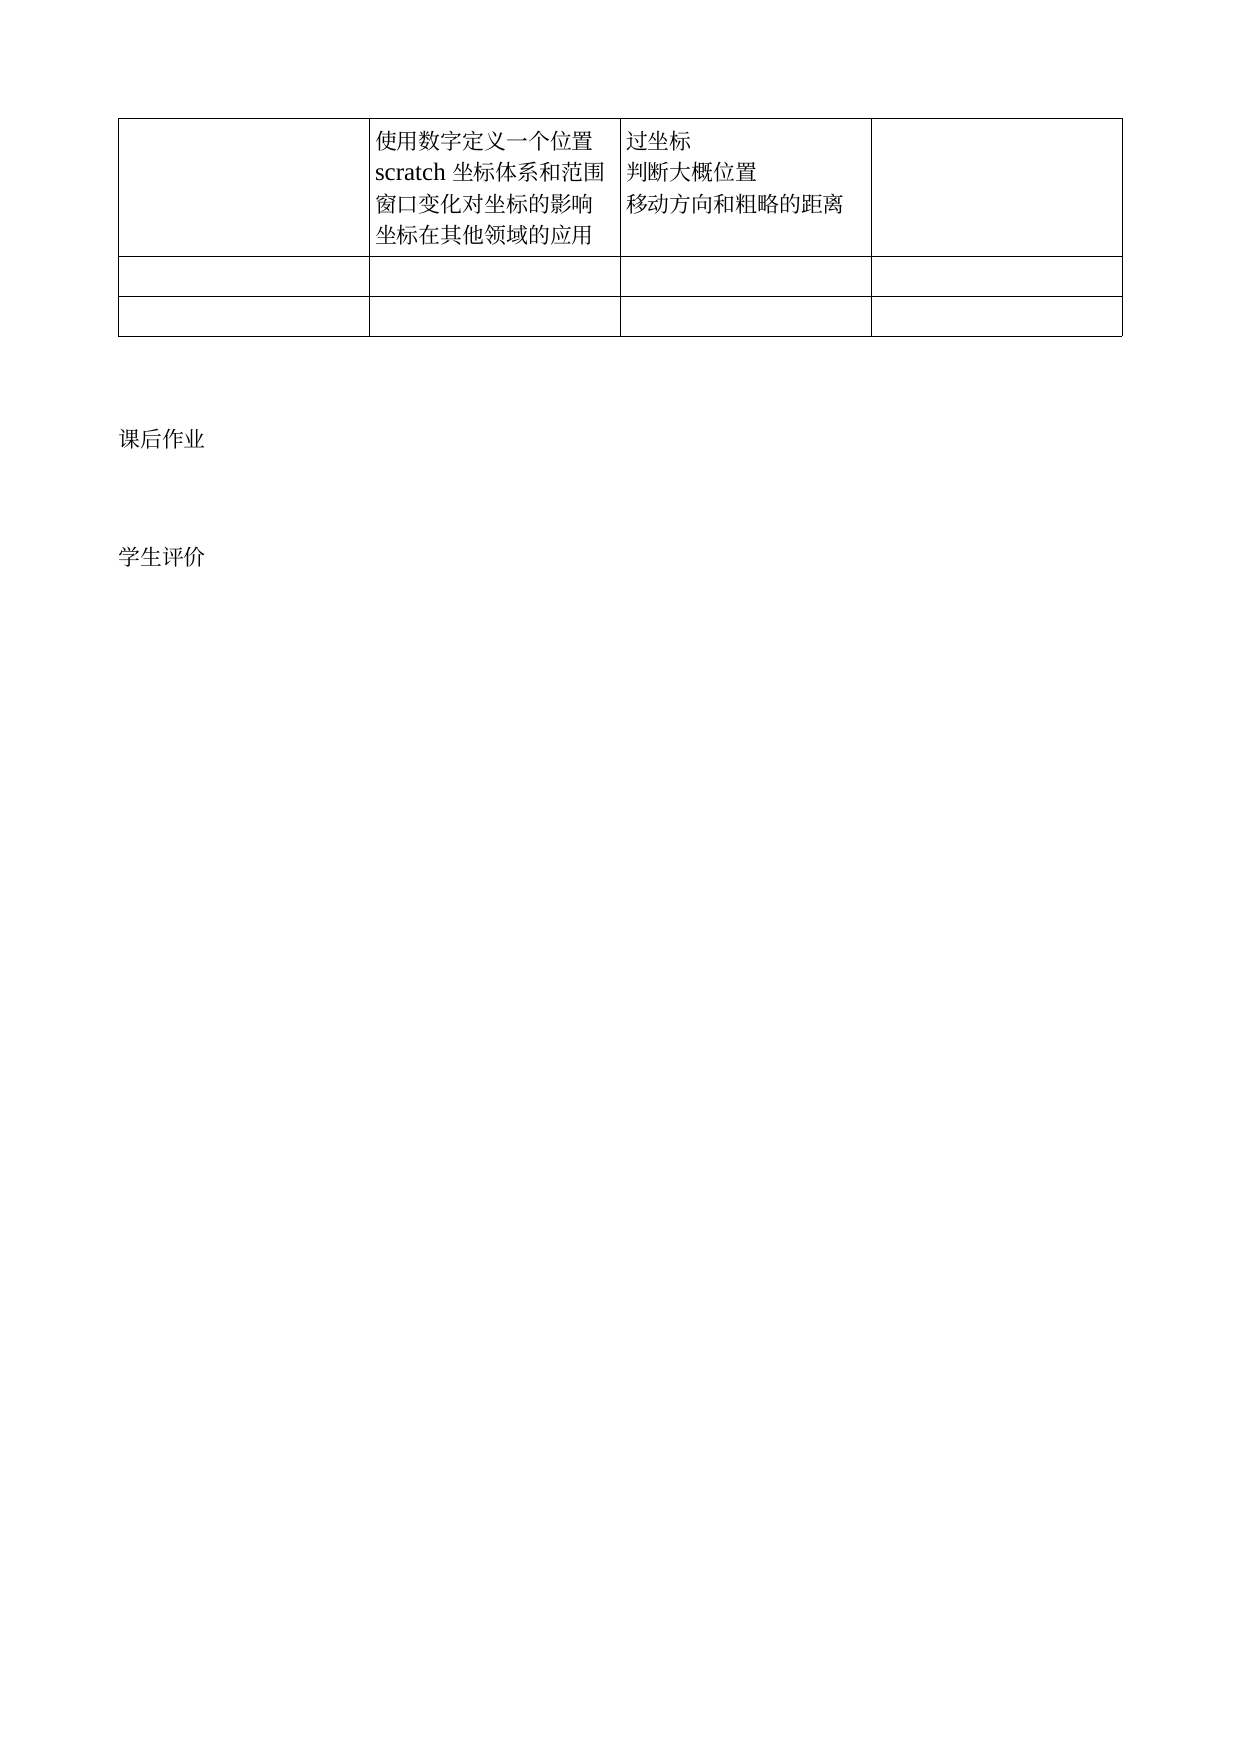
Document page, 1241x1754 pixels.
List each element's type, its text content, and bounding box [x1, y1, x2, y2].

table_cell [370, 297, 620, 336]
table_cell [119, 119, 369, 256]
table_cell [872, 297, 1122, 336]
table_cell [872, 119, 1122, 256]
table_cell 使用数字定义一个位置 scratch 坐标体系和范围 窗口变化对坐标的影响 坐标在其他领域的应用 [370, 119, 620, 256]
table_cell [872, 257, 1122, 296]
text 课后作业 [118, 422, 1122, 454]
table_cell [119, 297, 369, 336]
table_cell [119, 257, 369, 296]
table_cell [621, 257, 871, 296]
text 学生评价 [118, 540, 1122, 572]
table_cell [621, 297, 871, 336]
table_cell 过坐标 判断大概位置 移动方向和粗略的距离 [621, 119, 871, 256]
table_cell [370, 257, 620, 296]
